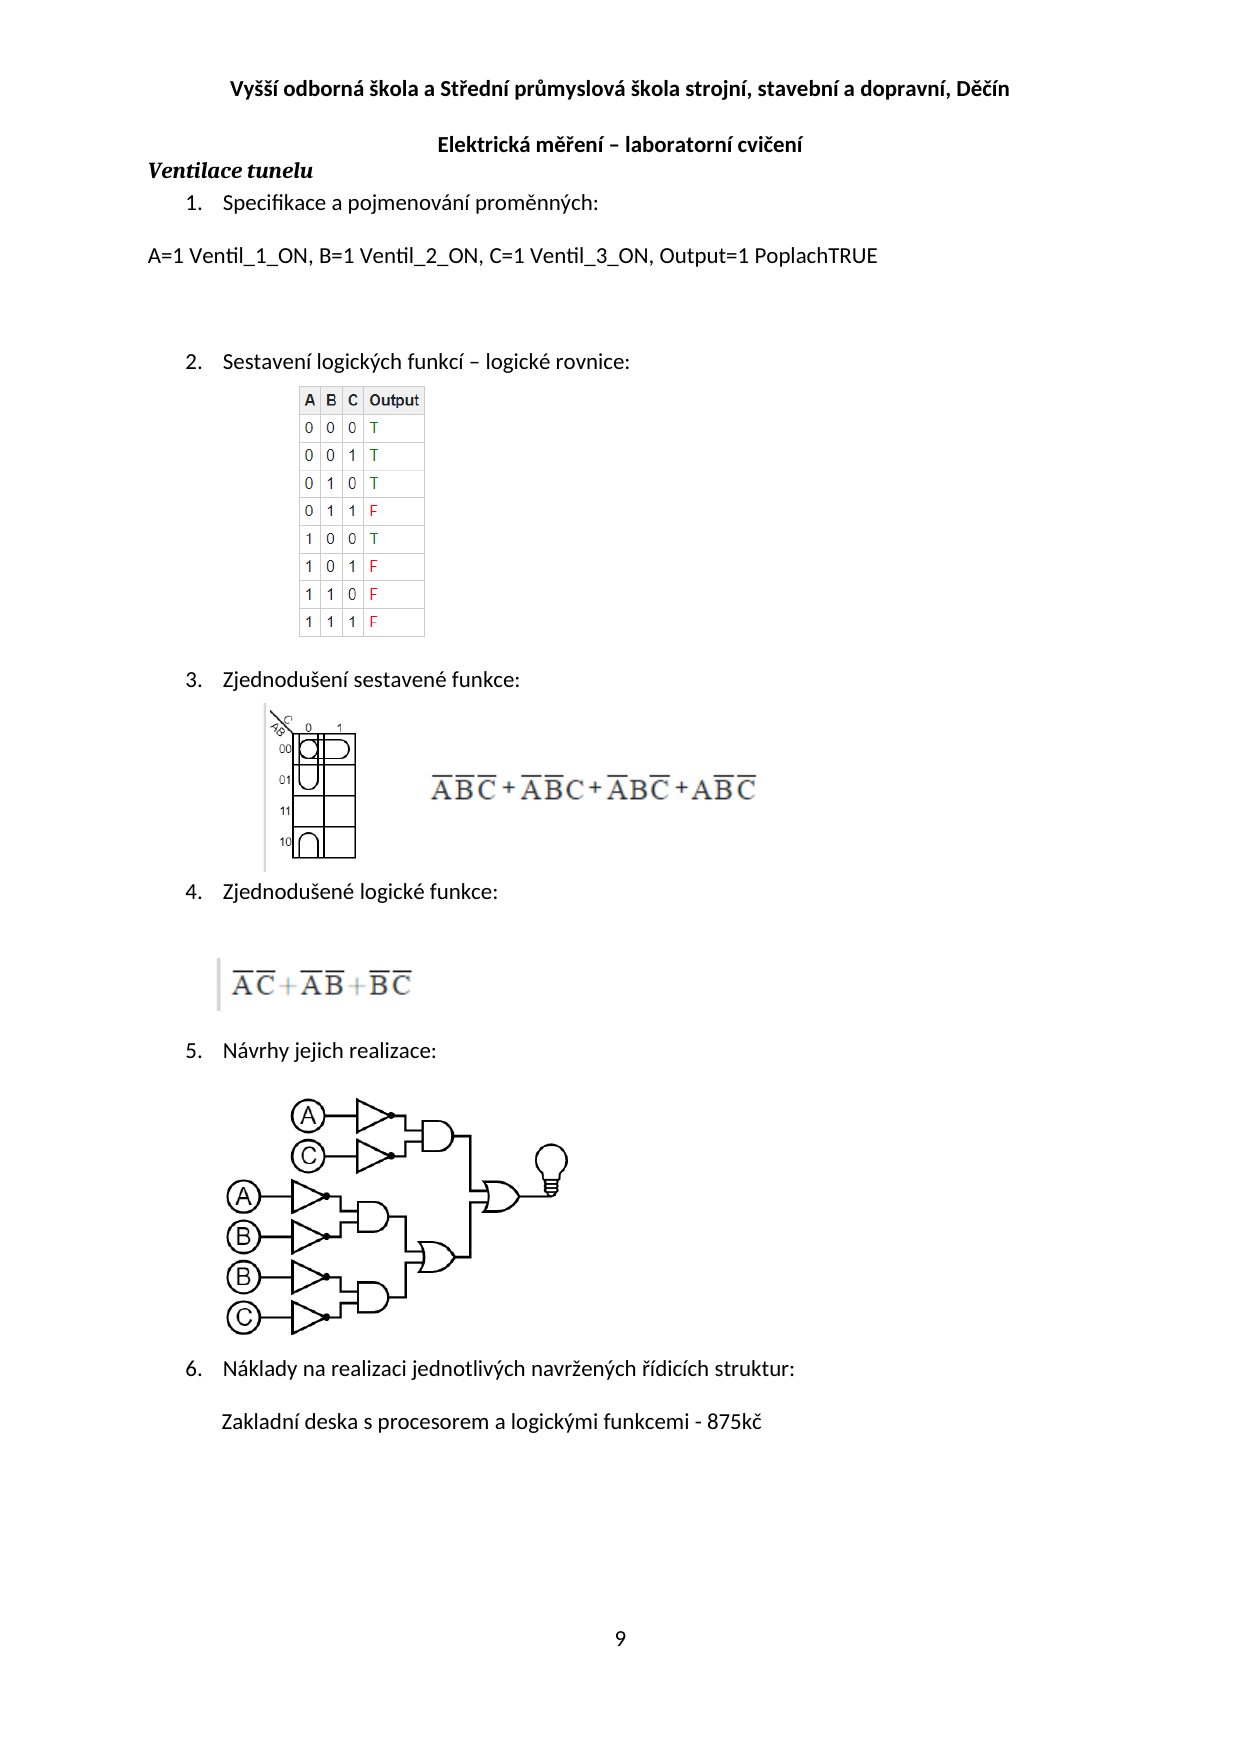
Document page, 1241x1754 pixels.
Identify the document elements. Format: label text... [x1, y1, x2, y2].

text Zakladní deska s procesorem a logickými funkcemi - 875kč [148, 1407, 1093, 1436]
list Návrhy jejich realizace: [185, 1036, 1093, 1064]
picture [263, 703, 372, 872]
list Sestavení logických funkcí – logické rovnice: [185, 347, 1093, 375]
text A=1 Ventil_1_ON, B=1 Ventil_2_ON, C=1 Ventil_3_ON, Output=1 PoplachTRUE [148, 241, 1093, 269]
list Specifikace a pojmenování proměnných: [185, 188, 1093, 216]
subtitle Ventilace tunelu [148, 158, 1093, 184]
list Náklady na realizaci jednotlivých navržených řídicích struktur: [185, 1354, 1093, 1382]
picture [294, 384, 437, 644]
list Zjednodušené logické funkce: [185, 877, 1093, 905]
picture [423, 770, 775, 811]
picture [216, 958, 448, 1011]
list Zjednodušení sestavené funkce: [185, 665, 1093, 693]
picture [202, 1076, 589, 1347]
